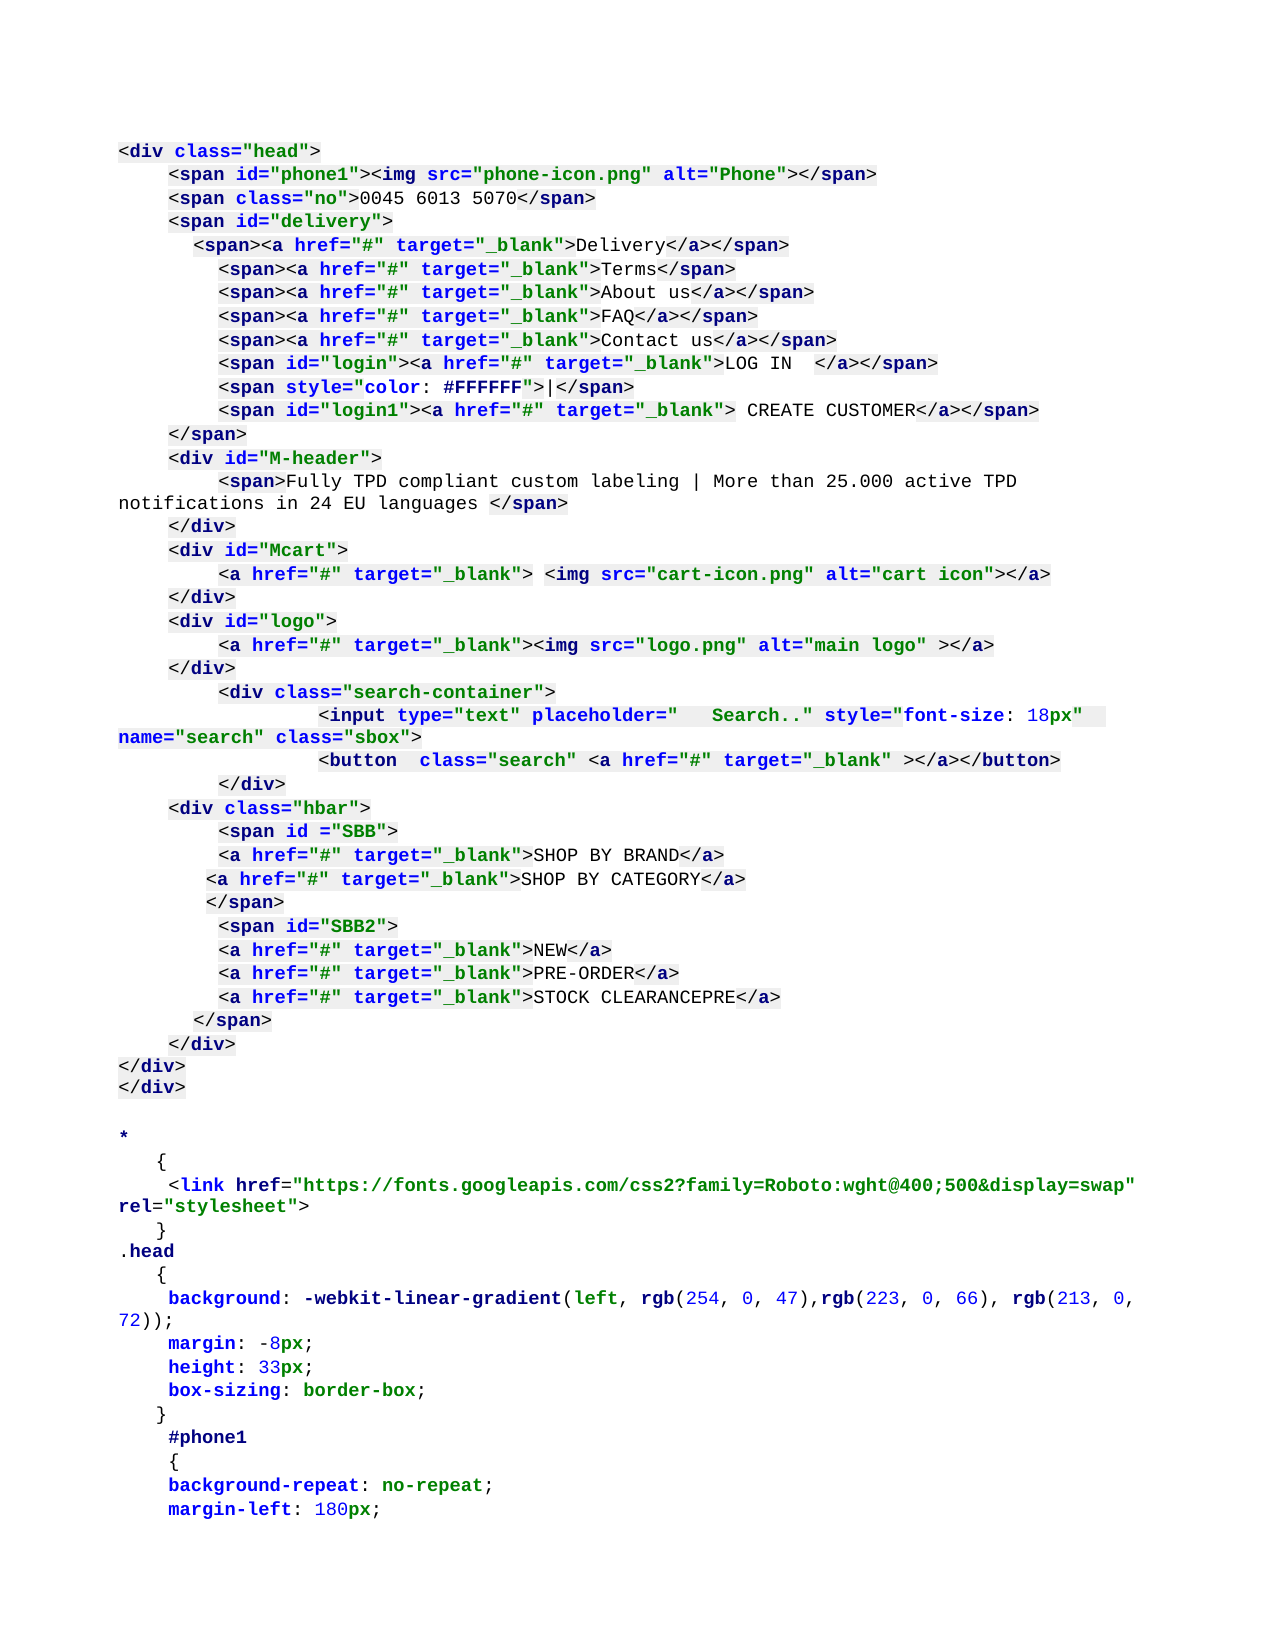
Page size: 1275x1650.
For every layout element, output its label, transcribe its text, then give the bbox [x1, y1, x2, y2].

text <a href="#" target="_blank"> <img src="cart-icon.png" alt="cart icon"></a> [118, 563, 1157, 586]
text <span>Fully TPD compliant custom labeling | More than 25.000 active TPD notifications in 24 EU languages </span> [118, 470, 1157, 515]
text <div id="logo"> [118, 610, 1157, 633]
text </span> [118, 423, 1157, 447]
text <span><a href="#" target="_blank">Delivery</a></span> [118, 234, 1157, 258]
text <a href="#" target="_blank">STOCK CLEARANCEPRE</a> [118, 986, 1157, 1009]
text </div> [118, 773, 1157, 797]
text <span id ="SBB"> [118, 820, 1157, 844]
text </div> [118, 515, 1157, 539]
text <span><a href="#" target="_blank">Contact us</a></span> [118, 328, 1157, 352]
text </span> [118, 891, 1157, 915]
text <a href="#" target="_blank">NEW</a> [118, 938, 1157, 962]
text </div> [118, 1057, 1157, 1078]
text <div id="M-header"> [118, 447, 1157, 470]
text <span><a href="#" target="_blank">Terms</span> [118, 258, 1157, 281]
text </span> [118, 1009, 1157, 1033]
text } [118, 1218, 1157, 1242]
text <a href="#" target="_blank">SHOP BY CATEGORY</a> [118, 868, 1157, 891]
text <span id="phone1"><img src="phone-icon.png" alt="Phone"></span> [118, 163, 1157, 187]
text { [118, 1263, 1157, 1287]
text <span class="no">0045 6013 5070</span> [118, 187, 1157, 210]
text </div> [118, 657, 1157, 681]
text <input type="text" placeholder=" Search.." style="font-size: 18px" name="search" class="sbox"> [118, 704, 1157, 749]
text <a href="#" target="_blank">SHOP BY BRAND</a> [118, 844, 1157, 868]
text <span><a href="#" target="_blank">About us</a></span> [118, 281, 1157, 305]
text { [118, 1150, 1157, 1174]
text margin: -8px; [118, 1332, 1157, 1356]
text <div id="Mcart"> [118, 539, 1157, 563]
text <a href="#" target="_blank"><img src="logo.png" alt="main logo" ></a> [118, 633, 1157, 657]
text { [118, 1450, 1157, 1474]
text </div> [118, 1033, 1157, 1057]
text <span style="color: #FFFFFF">|</span> [118, 376, 1157, 399]
text <span id="delivery"> [118, 210, 1157, 234]
text } [118, 1403, 1157, 1427]
text <link href="https://fonts.googleapis.com/css2?family=Roboto:wght@400;500&display=swap" rel="stylesheet"> [118, 1174, 1157, 1218]
text * [118, 1129, 1157, 1150]
text background-repeat: no-repeat; [118, 1474, 1157, 1497]
text margin-left: 180px; [118, 1497, 1157, 1521]
text <div class="hbar"> [118, 797, 1157, 820]
text box-sizing: border-box; [118, 1379, 1157, 1403]
text </div> [118, 586, 1157, 610]
text height: 33px; [118, 1356, 1157, 1379]
text <div class="head"> [118, 142, 1157, 163]
text background: -webkit-linear-gradient(left, rgb(254, 0, 47),rgb(223, 0, 66), rgb(213, 0, 72)); [118, 1287, 1157, 1332]
text #phone1 [118, 1427, 1157, 1450]
text <a href="#" target="_blank">PRE-ORDER</a> [118, 962, 1157, 986]
text <div class="search-container"> [118, 681, 1157, 704]
text <span id="login"><a href="#" target="_blank">LOG IN </a></span> [118, 352, 1157, 376]
text <span id="SBB2"> [118, 915, 1157, 938]
text </div> [118, 1078, 1157, 1099]
text .head [118, 1242, 1157, 1263]
text <button class="search" <a href="#" target="_blank" ></a></button> [118, 749, 1157, 773]
text <span><a href="#" target="_blank">FAQ</a></span> [118, 305, 1157, 328]
text <span id="login1"><a href="#" target="_blank"> CREATE CUSTOMER</a></span> [118, 399, 1157, 423]
